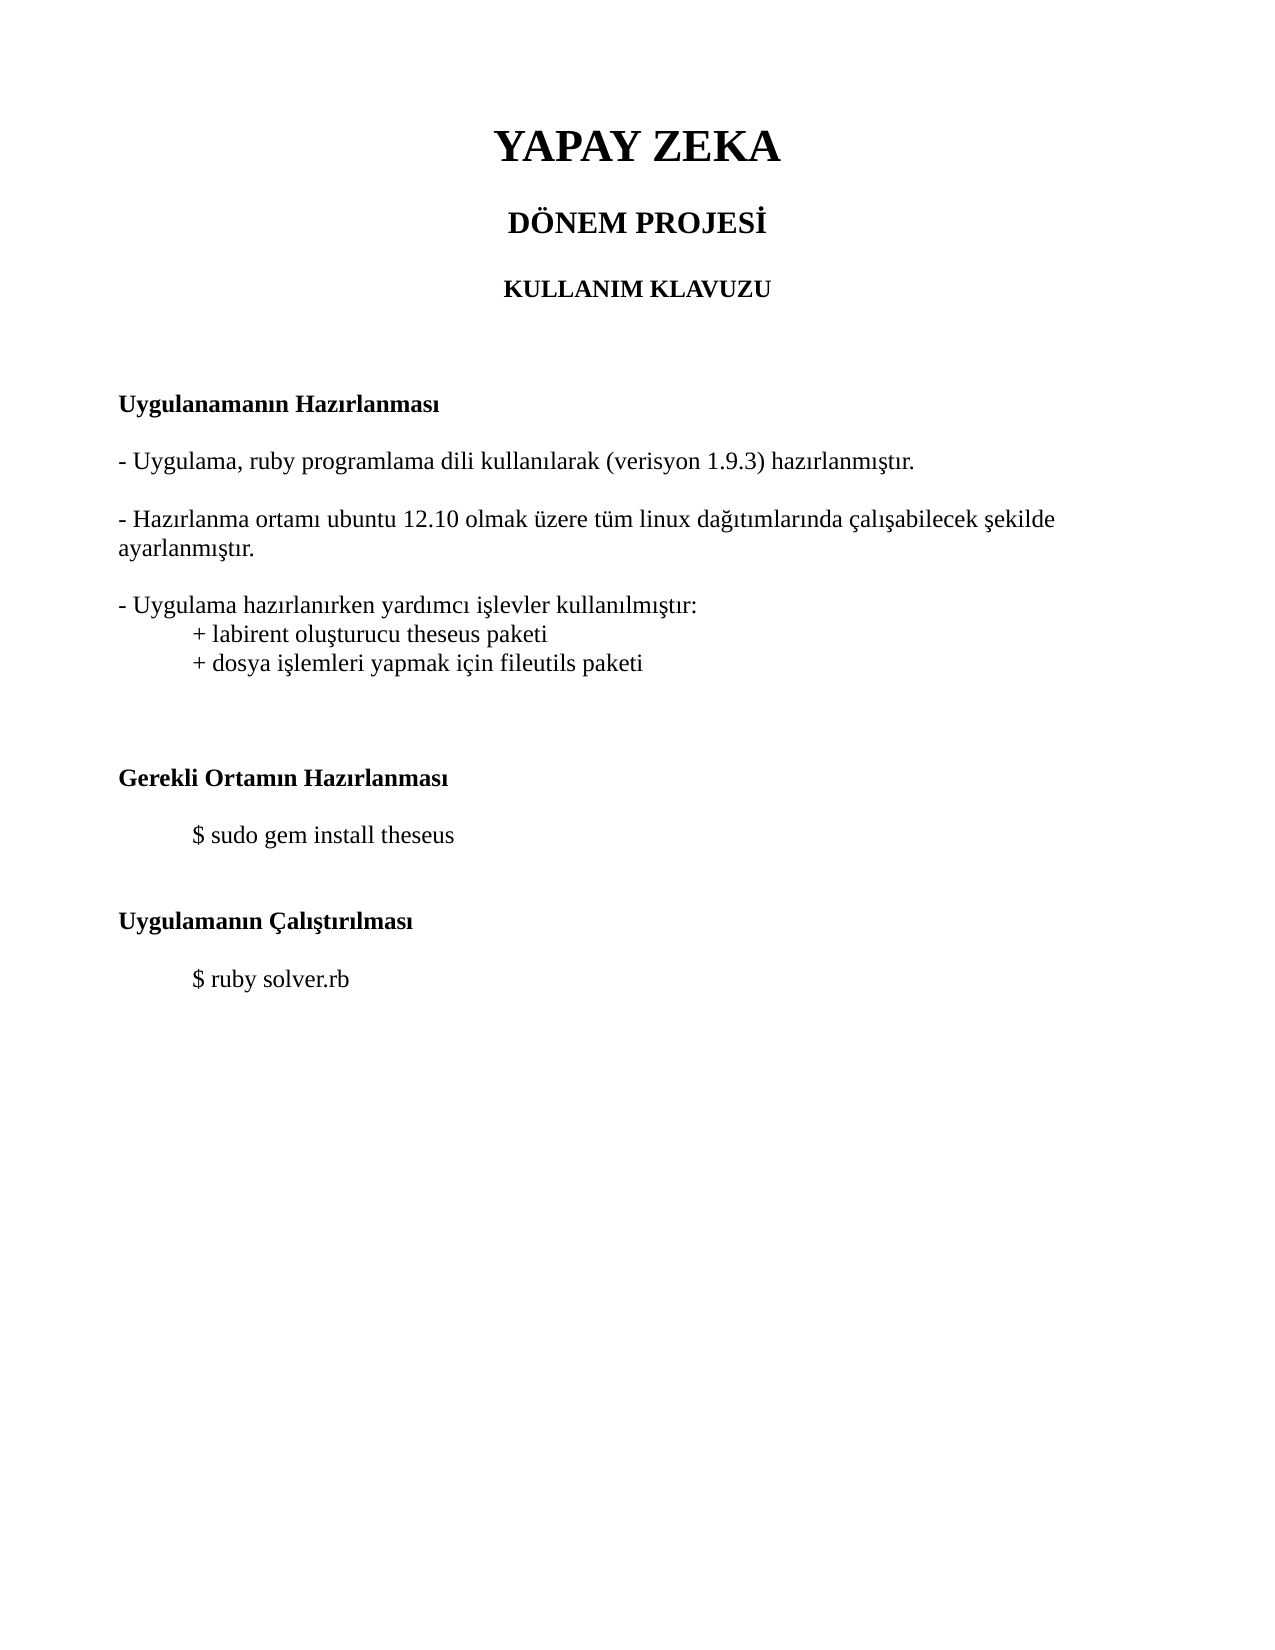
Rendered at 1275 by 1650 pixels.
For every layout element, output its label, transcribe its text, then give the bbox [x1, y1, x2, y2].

text - Uygulama hazırlanırken yardımcı işlevler kullanılmıştır: [118, 590, 1157, 619]
text YAPAY ZEKA [118, 118, 1157, 171]
text - Uygulama, ruby programlama dili kullanılarak (verisyon 1.9.3) hazırlanmıştır. [118, 446, 1157, 475]
text + labirent oluşturucu theseus paketi [118, 619, 1157, 648]
text + dosya işlemleri yapmak için fileutils paketi [118, 648, 1157, 676]
text Gerekli Ortamın Hazırlanması [118, 763, 1157, 791]
text Uygulamanın Çalıştırılması [118, 906, 1157, 935]
text KULLANIM KLAVUZU [118, 274, 1157, 303]
text $ sudo gem install theseus [118, 820, 1157, 849]
text Uygulanamanın Hazırlanması [118, 389, 1157, 418]
text - Hazırlanma ortamı ubuntu 12.10 olmak üzere tüm linux dağıtımlarında çalışabilecek şekilde ayarlanmıştır. [118, 504, 1157, 561]
text DÖNEM PROJESİ [118, 204, 1157, 240]
text $ ruby solver.rb [118, 964, 1157, 993]
